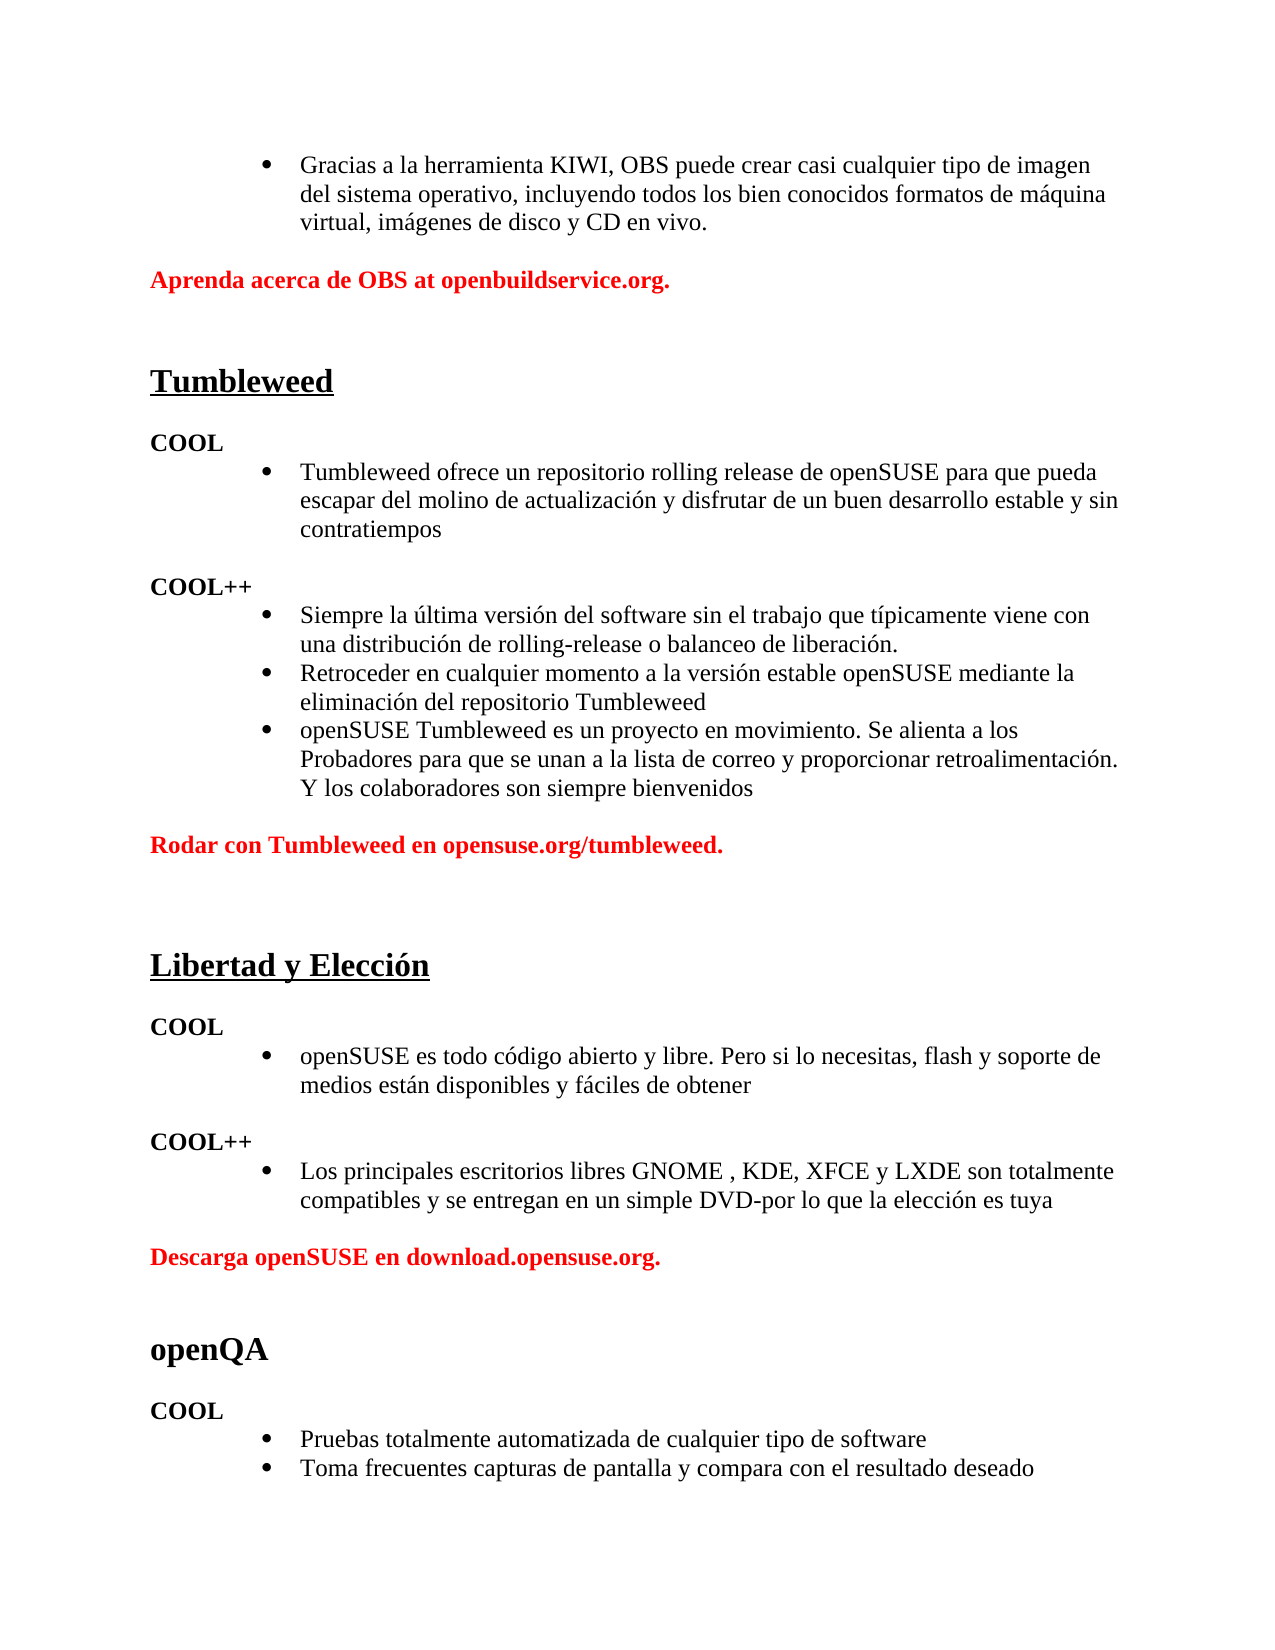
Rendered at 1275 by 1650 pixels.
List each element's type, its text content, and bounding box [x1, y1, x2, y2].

text Rodar con Tumbleweed en opensuse.org/tumbleweed. [150, 830, 1125, 859]
list Los principales escritorios libres GNOME , KDE, XFCE y LXDE son totalmente compatibles y se entregan en un simple DVD-por lo que la elección es tuya [262, 1156, 1125, 1214]
text Descarga openSUSE en download.opensuse.org. [150, 1242, 1125, 1271]
text openQA [150, 1329, 1125, 1367]
text Libertad y Elección [150, 945, 1125, 984]
text COOL [150, 1012, 1125, 1041]
list Tumbleweed ofrece un repositorio rolling release de openSUSE para que pueda escapar del molino de actualización y disfrutar de un buen desarrollo estable y sin contratiempos [262, 457, 1125, 543]
text COOL++ [150, 1127, 1125, 1156]
list Siempre la última versión del software sin el trabajo que típicamente viene con una distribución de rolling-release o balanceo de liberación. [262, 600, 1125, 658]
list openSUSE es todo código abierto y libre. Pero si lo necesitas, flash y soporte de medios están disponibles y fáciles de obtener [262, 1041, 1125, 1099]
text COOL [150, 428, 1125, 457]
list Toma frecuentes capturas de pantalla y compara con el resultado deseado [262, 1453, 1125, 1482]
text Tumbleweed [150, 361, 1125, 399]
list Pruebas totalmente automatizada de cualquier tipo de software [262, 1424, 1125, 1453]
list openSUSE Tumbleweed es un proyecto en movimiento. Se alienta a los Probadores para que se unan a la lista de correo y proporcionar retroalimentación. Y los colaboradores son siempre bienvenidos [262, 715, 1125, 802]
text COOL [150, 1396, 1125, 1424]
list Retroceder en cualquier momento a la versión estable openSUSE mediante la eliminación del repositorio Tumbleweed [262, 658, 1125, 715]
list Gracias a la herramienta KIWI, OBS puede crear casi cualquier tipo de imagen del sistema operativo, incluyendo todos los bien conocidos formatos de máquina virtual, imágenes de disco y CD en vivo. [262, 150, 1125, 236]
text COOL++ [150, 572, 1125, 600]
text Aprenda acerca de OBS at openbuildservice.org. [150, 265, 1125, 294]
